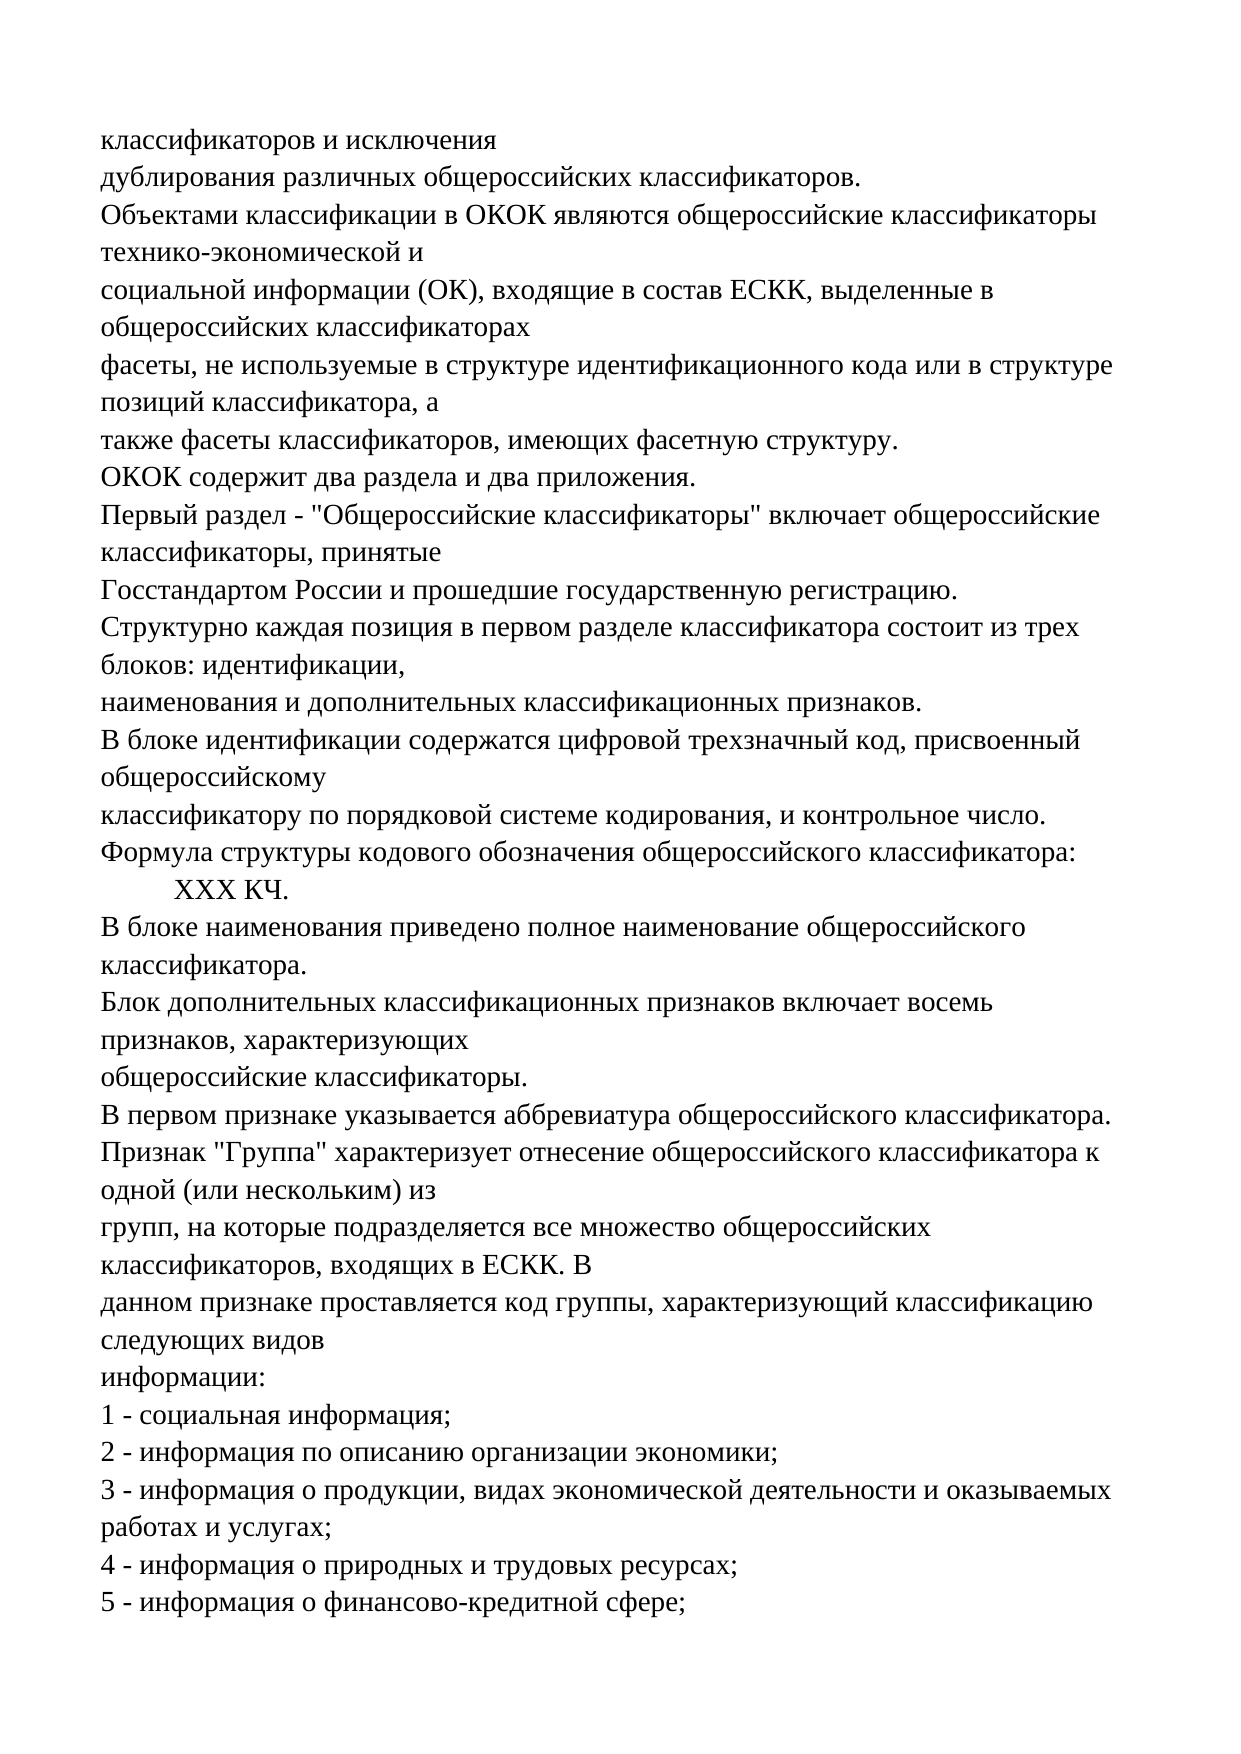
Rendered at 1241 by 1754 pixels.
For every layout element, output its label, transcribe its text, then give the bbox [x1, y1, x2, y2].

text классификаторов и исключения дублирования различных общероссийских классификаторов. Объектами классификации в ОКОК являются общероссийские классификаторы технико-экономической и социальной информации (ОК), входящие в состав ЕСКК, выделенные в общероссийских классификаторах фасеты, не используемые в структуре идентификационного кода или в структуре позиций классификатора, а также фасеты классификаторов, имеющих фасетную структуру. ОКОК содержит два раздела и два приложения. Первый раздел - "Общероссийские классификаторы" включает общероссийские классификаторы, принятые Госстандартом России и прошедшие государственную регистрацию. Структурно каждая позиция в первом разделе классификатора состоит из трех блоков: идентификации, наименования и дополнительных классификационных признаков. В блоке идентификации содержатся цифровой трехзначный код, присвоенный общероссийскому классификатору по порядковой системе кодирования, и контрольное число. Формула структуры кодового обозначения общероссийского классификатора: ХХХ КЧ. В блоке наименования приведено полное наименование общероссийского классификатора. Блок дополнительных классификационных признаков включает восемь признаков, характеризующих общероссийские классификаторы. В первом признаке указывается аббревиатура общероссийского классификатора. Признак "Группа" характеризует отнесение общероссийского классификатора к одной (или нескольким) из групп, на которые подразделяется все множество общероссийских классификаторов, входящих в ЕСКК. В данном признаке проставляется код группы, характеризующий классификацию следующих видов информации: 1 - социальная информация; 2 - информация по описанию организации экономики; 3 - информация о продукции, видах экономической деятельности и оказываемых работах и услугах; 4 - информация о природных и трудовых ресурсах; 5 - информация о финансово-кредитной сфере; [100, 118, 1122, 1618]
